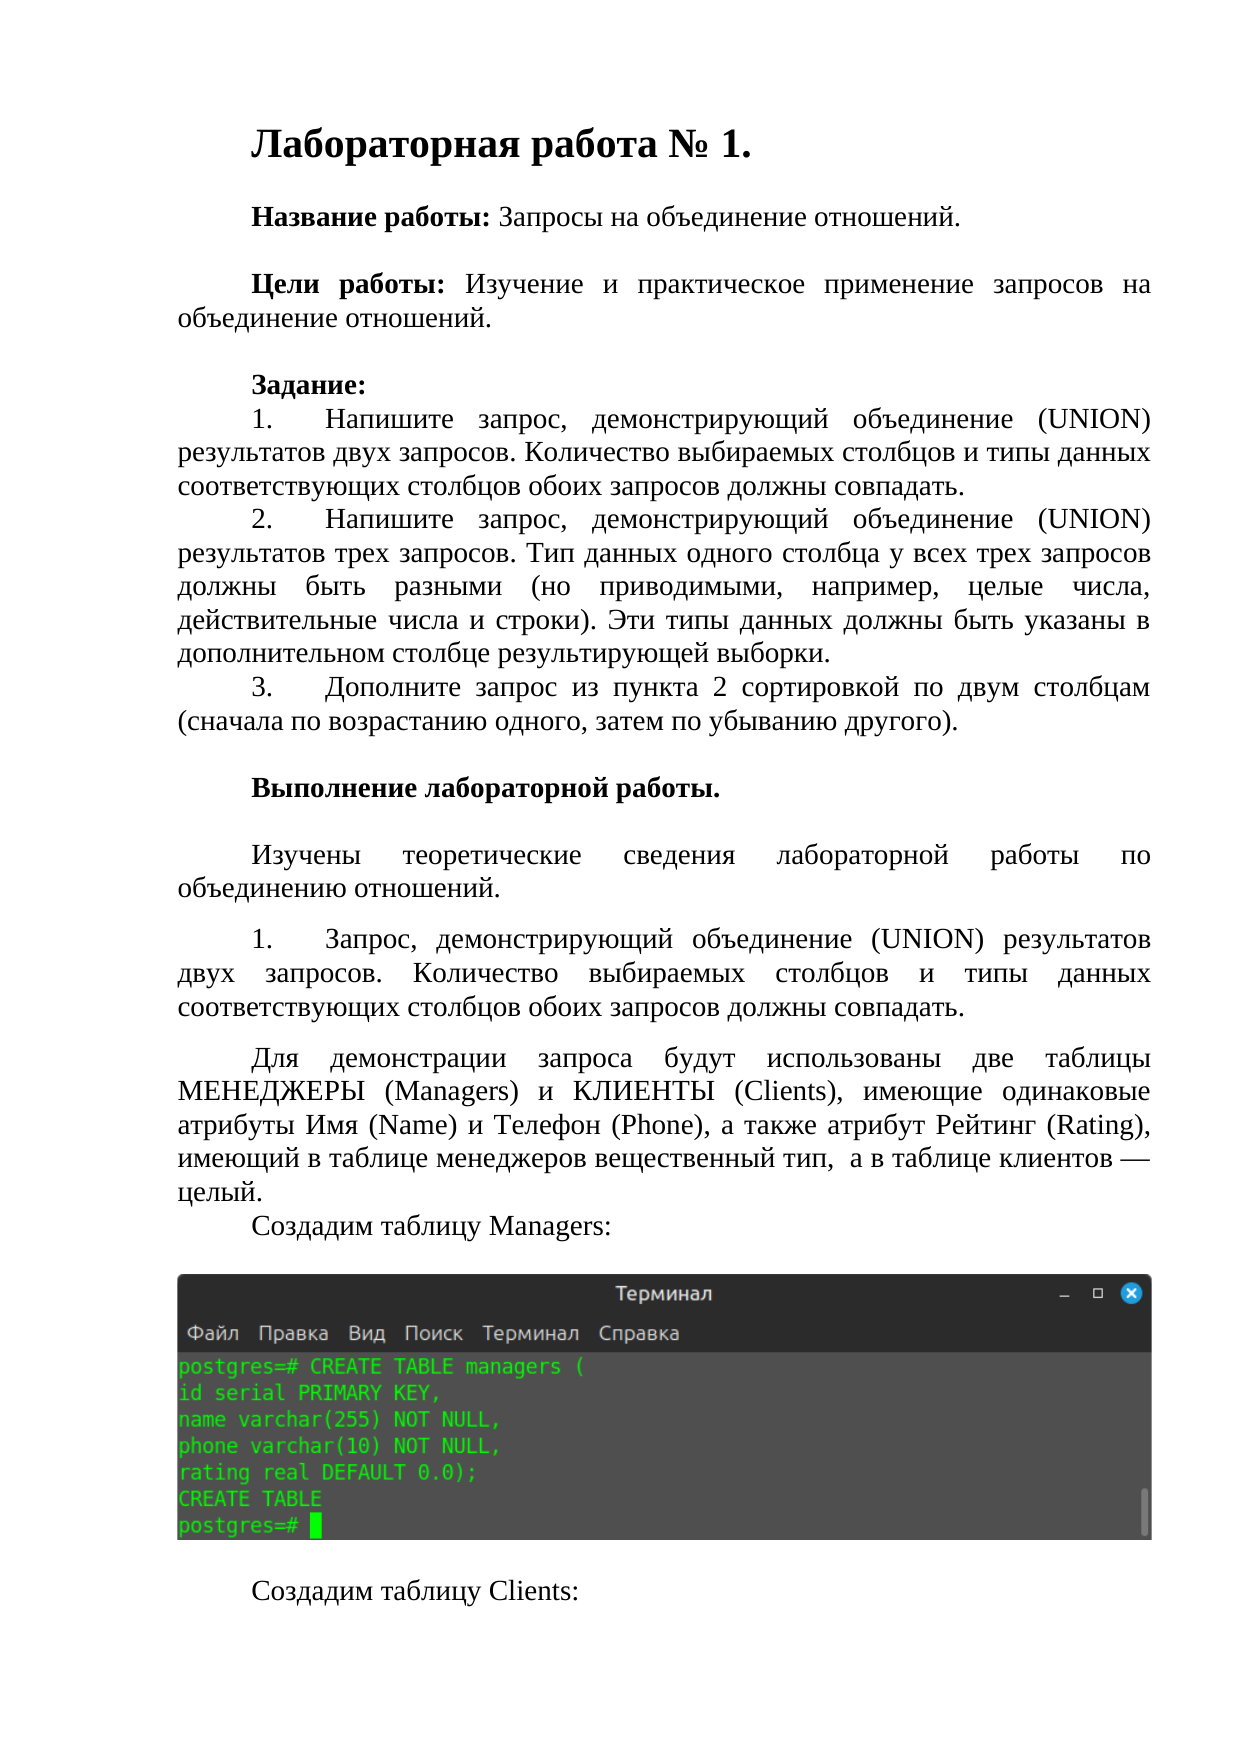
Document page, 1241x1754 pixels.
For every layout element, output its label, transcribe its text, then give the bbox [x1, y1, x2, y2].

list Дополните запрос из пункта 2 сортировкой по двум столбцам (сначала по возрастанию одного, затем по убыванию другого). [177, 669, 1152, 736]
text Создадим таблицу Clients: [177, 1573, 1152, 1606]
text Создадим таблицу Managers: [177, 1208, 1152, 1241]
text Название работы: Запросы на объединение отношений. [177, 199, 1152, 233]
list Напишите запрос, демонстрирующий объединение (UNION) результатов трех запросов. Тип данных одного столбца у всех трех запросов должны быть разными (но приводимыми, например, целые числа, действительные числа и строки). Эти типы данных должны быть указаны в дополнительном столбце результирующей выборки. [177, 501, 1152, 669]
text Выполнение лабораторной работы. [177, 770, 1152, 803]
list Напишите запрос, демонстрирующий объединение (UNION) результатов двух запросов. Количество выбираемых столбцов и типы данных соответствующих столбцов обоих запросов должны совпадать. [177, 401, 1152, 501]
text Цели работы: Изучение и практическое применение запросов на объединение отношений. [177, 267, 1152, 334]
text Задание: [177, 367, 1152, 401]
picture [177, 1274, 1152, 1540]
text Изучены теоретические сведения лабораторной работы по объединению отношений. [177, 837, 1152, 904]
text Для демонстрации запроса будут использованы две таблицы МЕНЕДЖЕРЫ (Managers) и КЛИЕНТЫ (Clients), имеющие одинаковые атрибуты Имя (Name) и Телефон (Phone), а также атрибут Рейтинг (Rating), имеющий в таблице менеджеров вещественный тип, а в таблице клиентов — целый. [177, 1040, 1152, 1208]
text Лабораторная работа № 1. [177, 118, 1152, 166]
list Запрос, демонстрирующий объединение (UNION) результатов двух запросов. Количество выбираемых столбцов и типы данных соответствующих столбцов обоих запросов должны совпадать. [177, 922, 1152, 1022]
